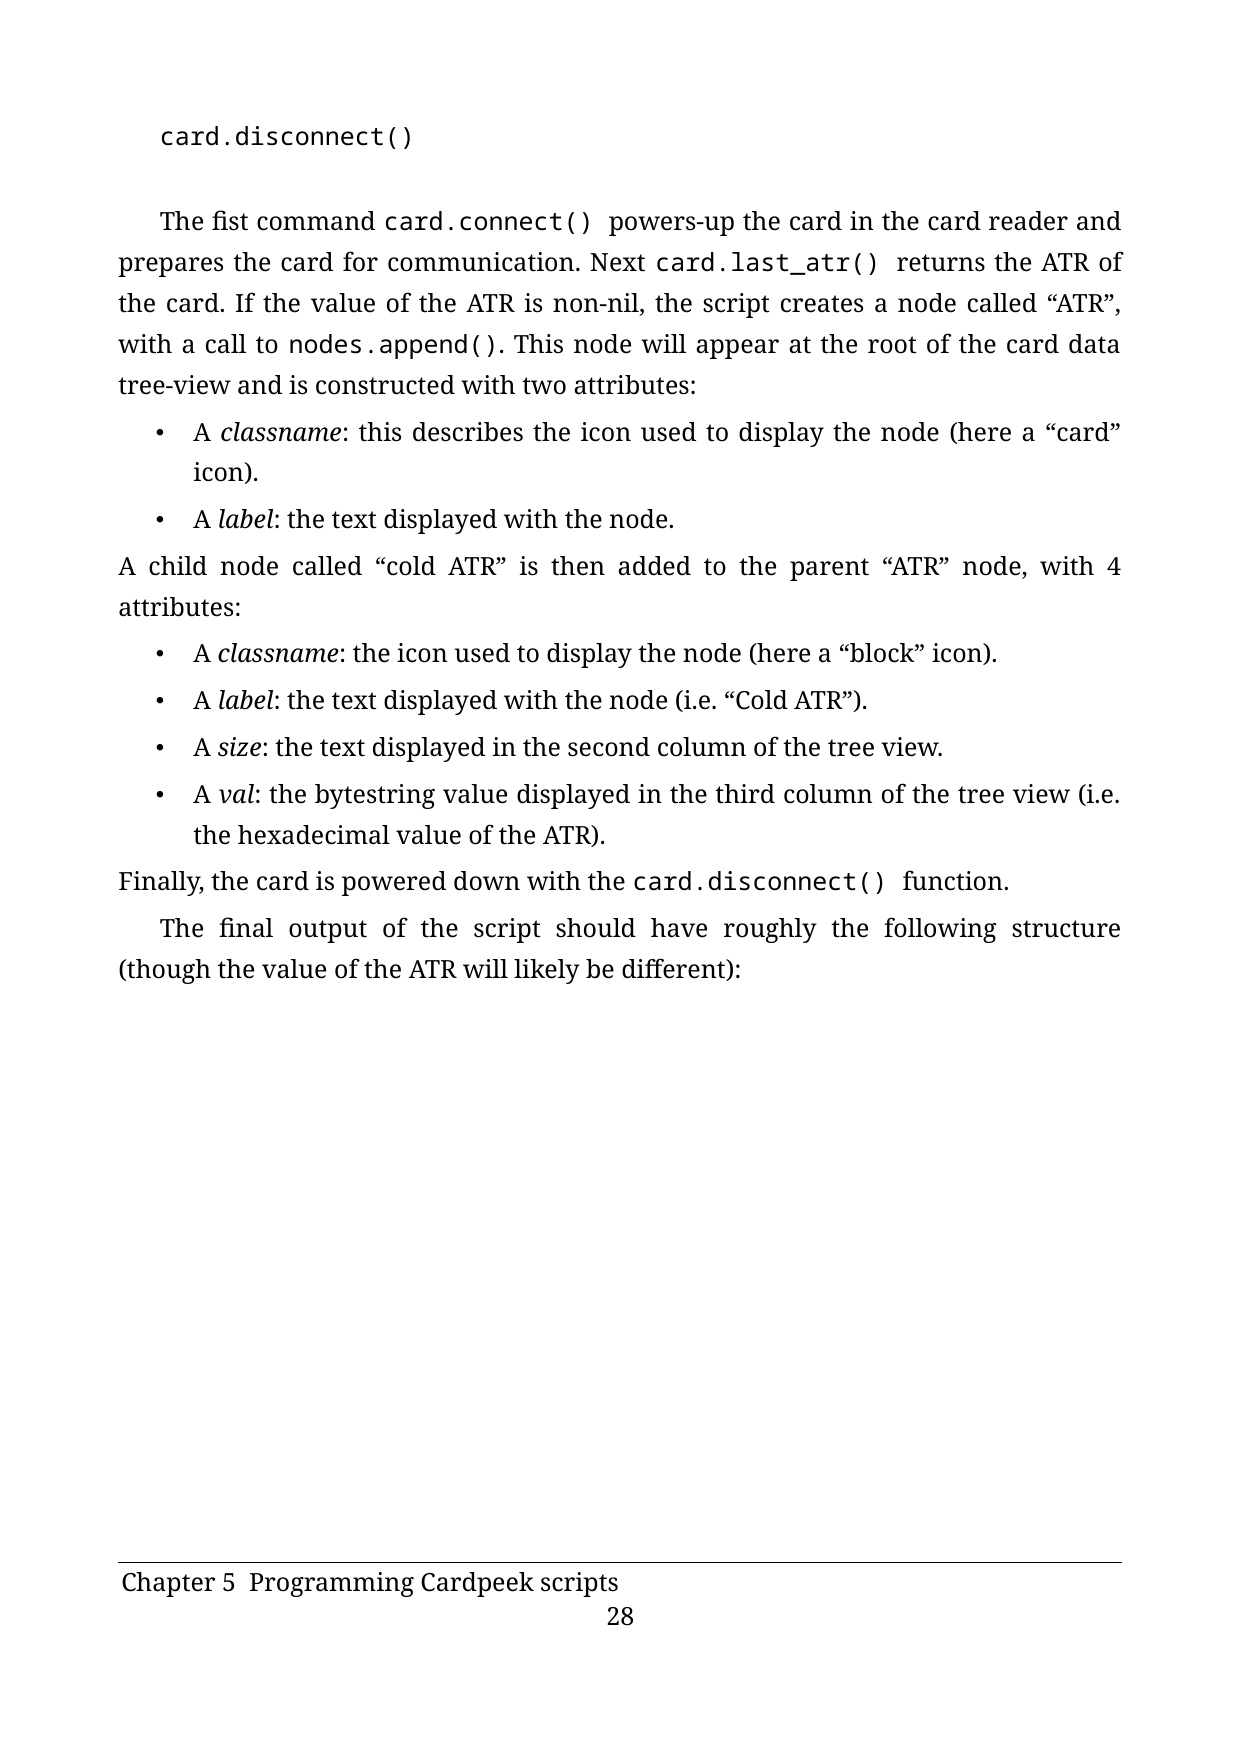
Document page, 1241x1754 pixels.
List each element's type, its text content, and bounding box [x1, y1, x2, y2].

list A size: the text displayed in the second column of the tree view. [156, 730, 1122, 764]
text The fist command card.connect() powers-up the card in the card reader and prepares the card for communication. Next card.last_atr() returns the ATR of the card. If the value of the ATR is non-nil, the script creates a node called “ATR”, with a call to nodes.append(). This node will appear at the root of the card data tree-view and is constructed with two attributes: [118, 204, 1122, 401]
list A label: the text displayed with the node (i.e. “Cold ATR”). [156, 683, 1122, 717]
list A label: the text displayed with the node. [156, 502, 1122, 536]
list A val: the bytestring value displayed in the third column of the tree view (i.e. the hexadecimal value of the ATR). [156, 776, 1122, 851]
text card.disconnect() [159, 118, 1122, 152]
text The final output of the script should have roughly the following structure (though the value of the ATR will likely be different): [118, 911, 1122, 986]
list A classname: the icon used to display the node (here a “block” icon). [156, 636, 1122, 670]
list A classname: this describes the icon used to display the node (here a “card” icon). [156, 414, 1122, 489]
text Finally, the card is powered down with the card.disconnect() function. [118, 864, 1122, 898]
text A child node called “cold ATR” is then added to the parent “ATR” node, with 4 attributes: [118, 548, 1122, 623]
